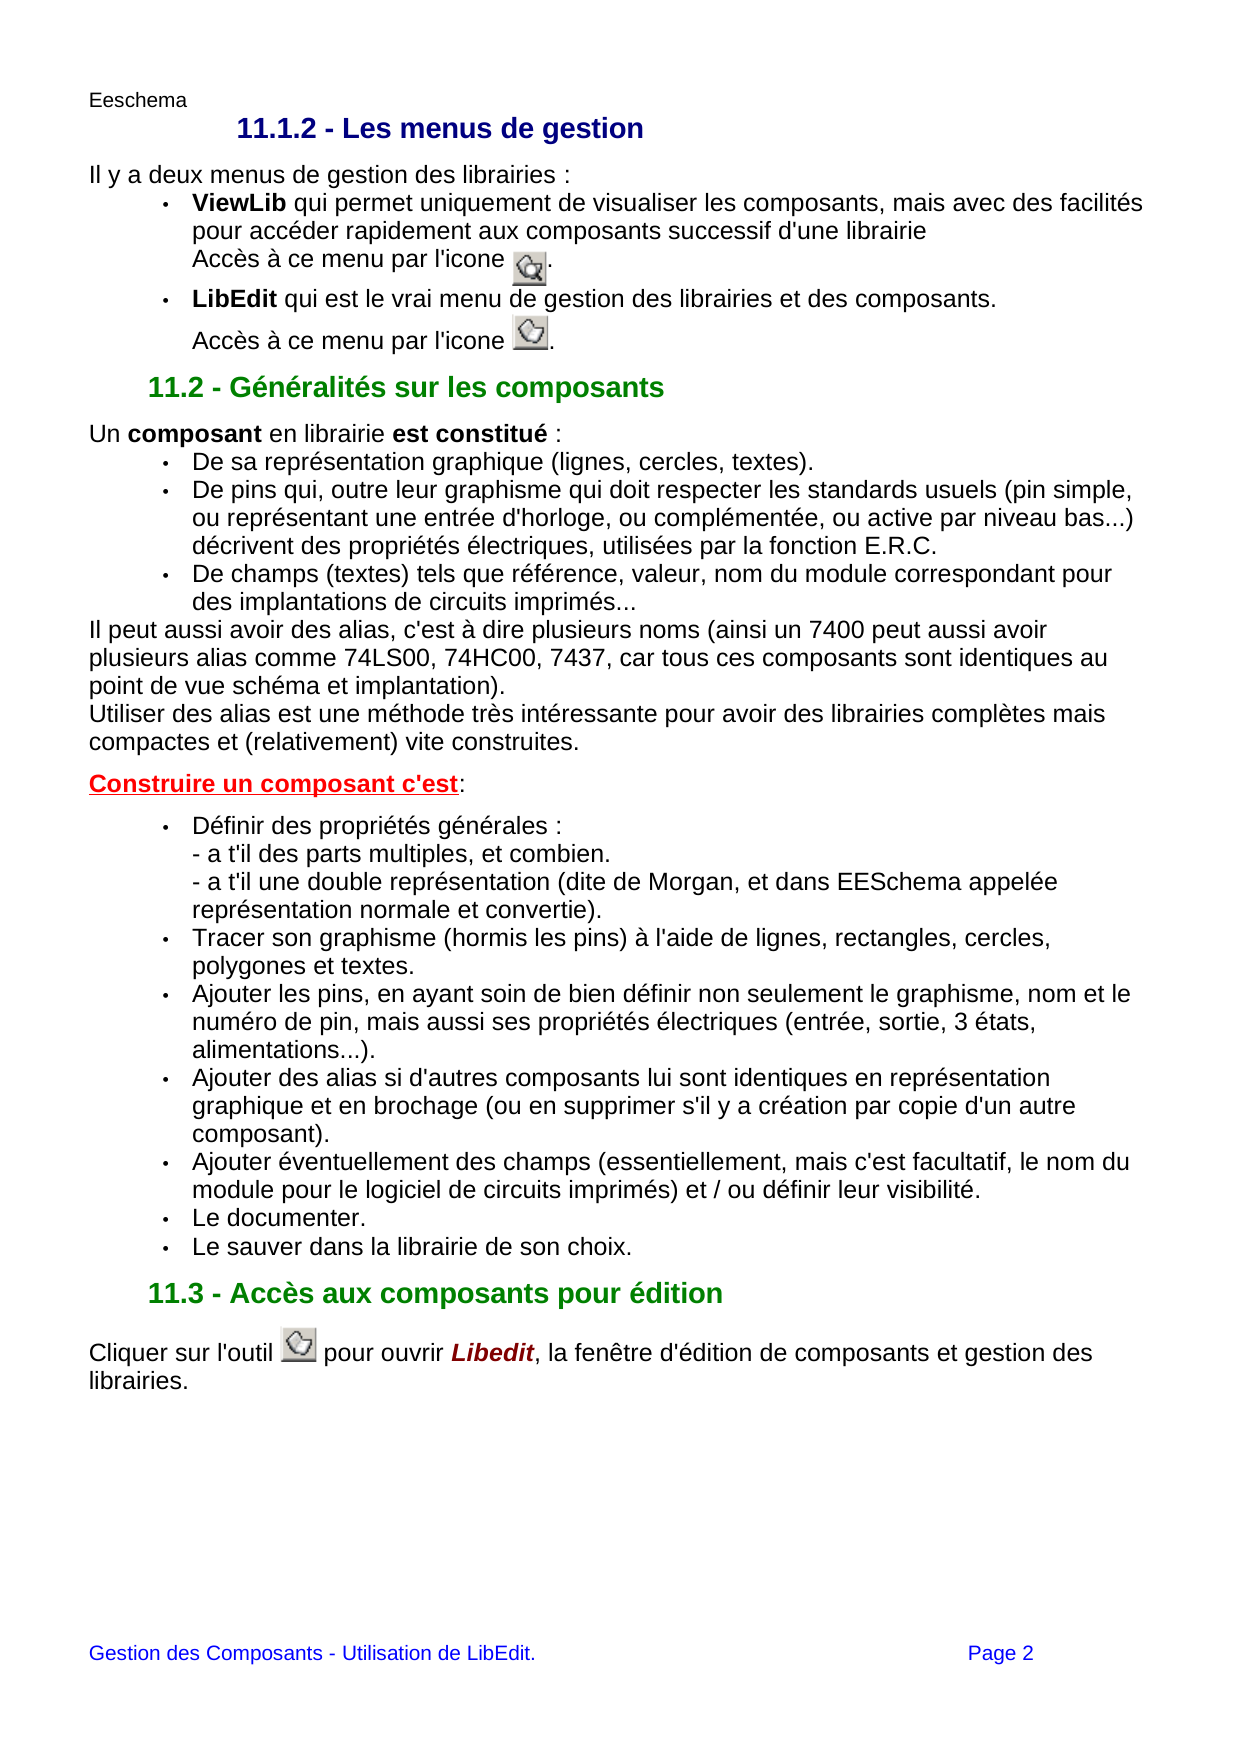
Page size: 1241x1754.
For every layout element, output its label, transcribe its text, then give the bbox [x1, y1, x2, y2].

picture [280, 1325, 317, 1362]
text Construire un composant c'est: [88, 770, 1152, 798]
text Utiliser des alias est une méthode très intéressante pour avoir des librairies complètes mais compactes et (relativement) vite construites. [88, 700, 1152, 756]
list De pins qui, outre leur graphisme qui doit respecter les standards usuels (pin simple, ou représentant une entrée d'horloge, ou complémentée, ou active par niveau bas...) décrivent des propriétés électriques, utilisées par la fonction E.R.C. [162, 476, 1152, 560]
text Cliquer sur l'outil pour ouvrir Libedit, la fenêtre d'édition de composants et gestion des librairies. [88, 1325, 1152, 1395]
list Définir des propriétés générales : - a t'il des parts multiples, et combien. - a t'il une double représentation (dite de Morgan, et dans EESchema appelée représentation normale et convertie). [162, 812, 1152, 924]
picture [512, 249, 547, 286]
subtitle Généralités sur les composants [148, 371, 1152, 404]
list Le documenter. [162, 1204, 1152, 1232]
list Ajouter les pins, en ayant soin de bien définir non seulement le graphisme, nom et le numéro de pin, mais aussi ses propriétés électriques (entrée, sortie, 3 états, alimentations...). [162, 980, 1152, 1064]
list LibEdit qui est le vrai menu de gestion des librairies et des composants. Accès à ce menu par l'icone . [133, 285, 1152, 355]
list De champs (textes) tels que référence, valeur, nom du module correspondant pour des implantations de circuits imprimés... [162, 560, 1152, 616]
subtitle Les menus de gestion [163, 112, 1152, 144]
list Tracer son graphisme (hormis les pins) à l'aide de lignes, rectangles, cercles, polygones et textes. [162, 924, 1152, 980]
text Il y a deux menus de gestion des librairies : [88, 161, 1152, 189]
list ViewLib qui permet uniquement de visualiser les composants, mais avec des facilités pour accéder rapidement aux composants successif d'une librairie Accès à ce menu par l'icone . [133, 189, 1152, 285]
list De sa représentation graphique (lignes, cercles, textes). [162, 448, 1152, 476]
text Il peut aussi avoir des alias, c'est à dire plusieurs noms (ainsi un 7400 peut aussi avoir plusieurs alias comme 74LS00, 74HC00, 7437, car tous ces composants sont identiques au point de vue schéma et implantation). [88, 616, 1152, 700]
list Ajouter éventuellement des champs (essentiellement, mais c'est facultatif, le nom du module pour le logiciel de circuits imprimés) et / ou définir leur visibilité. [162, 1148, 1152, 1204]
list Le sauver dans la librairie de son choix. [162, 1232, 1152, 1260]
list Ajouter des alias si d'autres composants lui sont identiques en représentation graphique et en brochage (ou en supprimer s'il y a création par copie d'un autre composant). [162, 1064, 1152, 1148]
text Un composant en librairie est constitué : [88, 420, 1152, 448]
picture [512, 313, 549, 350]
subtitle Accès aux composants pour édition [148, 1277, 1152, 1309]
